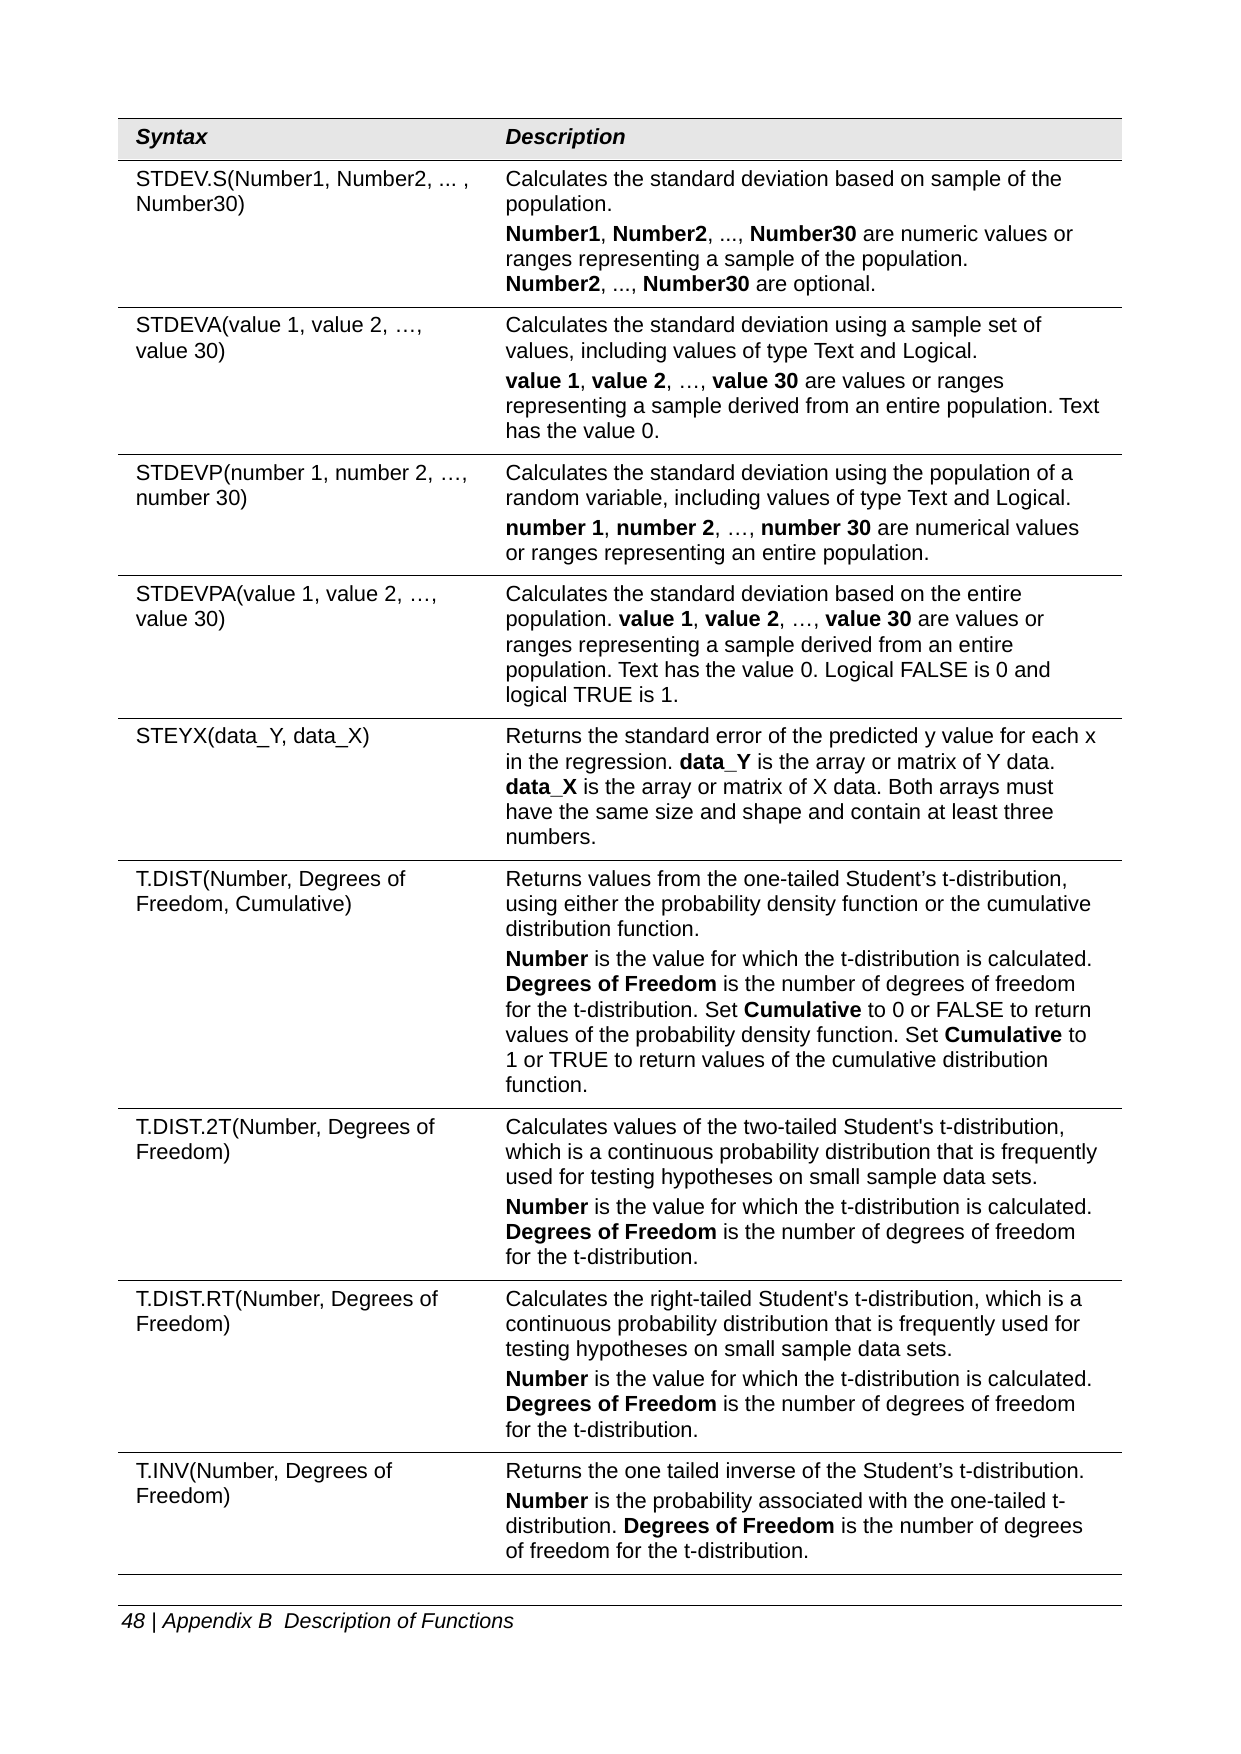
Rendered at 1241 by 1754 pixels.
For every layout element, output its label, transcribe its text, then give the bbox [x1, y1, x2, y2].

table_cell STEYX(data_Y, data_X) [118, 719, 488, 860]
table_header Syntax [118, 119, 488, 159]
table_header Description [488, 119, 1122, 159]
table_cell Calculates the standard deviation using the population of a random variable, including values of type Text and Logical. number 1, number 2, …, number 30 are numerical values or ranges representing an entire population. [488, 455, 1122, 575]
table_cell T.DIST.2T(Number, Degrees of Freedom) [118, 1109, 488, 1280]
table_cell Calculates the standard deviation based on the entire population. value 1, value 2, …, value 30 are values or ranges representing a sample derived from an entire population. Text has the value 0. Logical FALSE is 0 and logical TRUE is 1. [488, 576, 1122, 718]
table_cell Calculates the standard deviation using a sample set of values, including values of type Text and Logical. value 1, value 2, …, value 30 are values or ranges representing a sample derived from an entire population. Text has the value 0. [488, 308, 1122, 453]
table_cell T.DIST.RT(Number, Degrees of Freedom) [118, 1281, 488, 1452]
table_cell T.INV(Number, Degrees of Freedom) [118, 1453, 488, 1574]
table_cell Returns values from the one-tailed Student’s t-distribution, using either the probability density function or the cumulative distribution function. Number is the value for which the t-distribution is calculated. Degrees of Freedom is the number of degrees of freedom for the t-distribution. Set Cumulative to 0 or FALSE to return values of the probability density function. Set Cumulative to 1 or TRUE to return values of the cumulative distribution function. [488, 861, 1122, 1108]
table_cell T.DIST(Number, Degrees of Freedom, Cumulative) [118, 861, 488, 1108]
table_cell Returns the standard error of the predicted y value for each x in the regression. data_Y is the array or matrix of Y data. data_X is the array or matrix of X data. Both arrays must have the same size and shape and contain at least three numbers. [488, 719, 1122, 860]
table_cell STDEVPA(value 1, value 2, …, value 30) [118, 576, 488, 718]
table_cell Returns the one tailed inverse of the Student’s t-distribution. Number is the probability associated with the one-tailed t-distribution. Degrees of Freedom is the number of degrees of freedom for the t-distribution. [488, 1453, 1122, 1574]
table_cell Calculates values of the two-tailed Student's t-distribution, which is a continuous probability distribution that is frequently used for testing hypotheses on small sample data sets. Number is the value for which the t-distribution is calculated. Degrees of Freedom is the number of degrees of freedom for the t-distribution. [488, 1109, 1122, 1280]
table_cell STDEVA(value 1, value 2, …, value 30) [118, 308, 488, 453]
table_cell STDEV.S(Number1, Number2, ... , Number30) [118, 161, 488, 307]
table_cell Calculates the standard deviation based on sample of the population. Number1, Number2, ..., Number30 are numeric values or ranges representing a sample of the population. Number2, ..., Number30 are optional. [488, 161, 1122, 307]
table_cell STDEVP(number 1, number 2, …, number 30) [118, 455, 488, 575]
table_cell Calculates the right-tailed Student's t-distribution, which is a continuous probability distribution that is frequently used for testing hypotheses on small sample data sets. Number is the value for which the t-distribution is calculated. Degrees of Freedom is the number of degrees of freedom for the t-distribution. [488, 1281, 1122, 1452]
